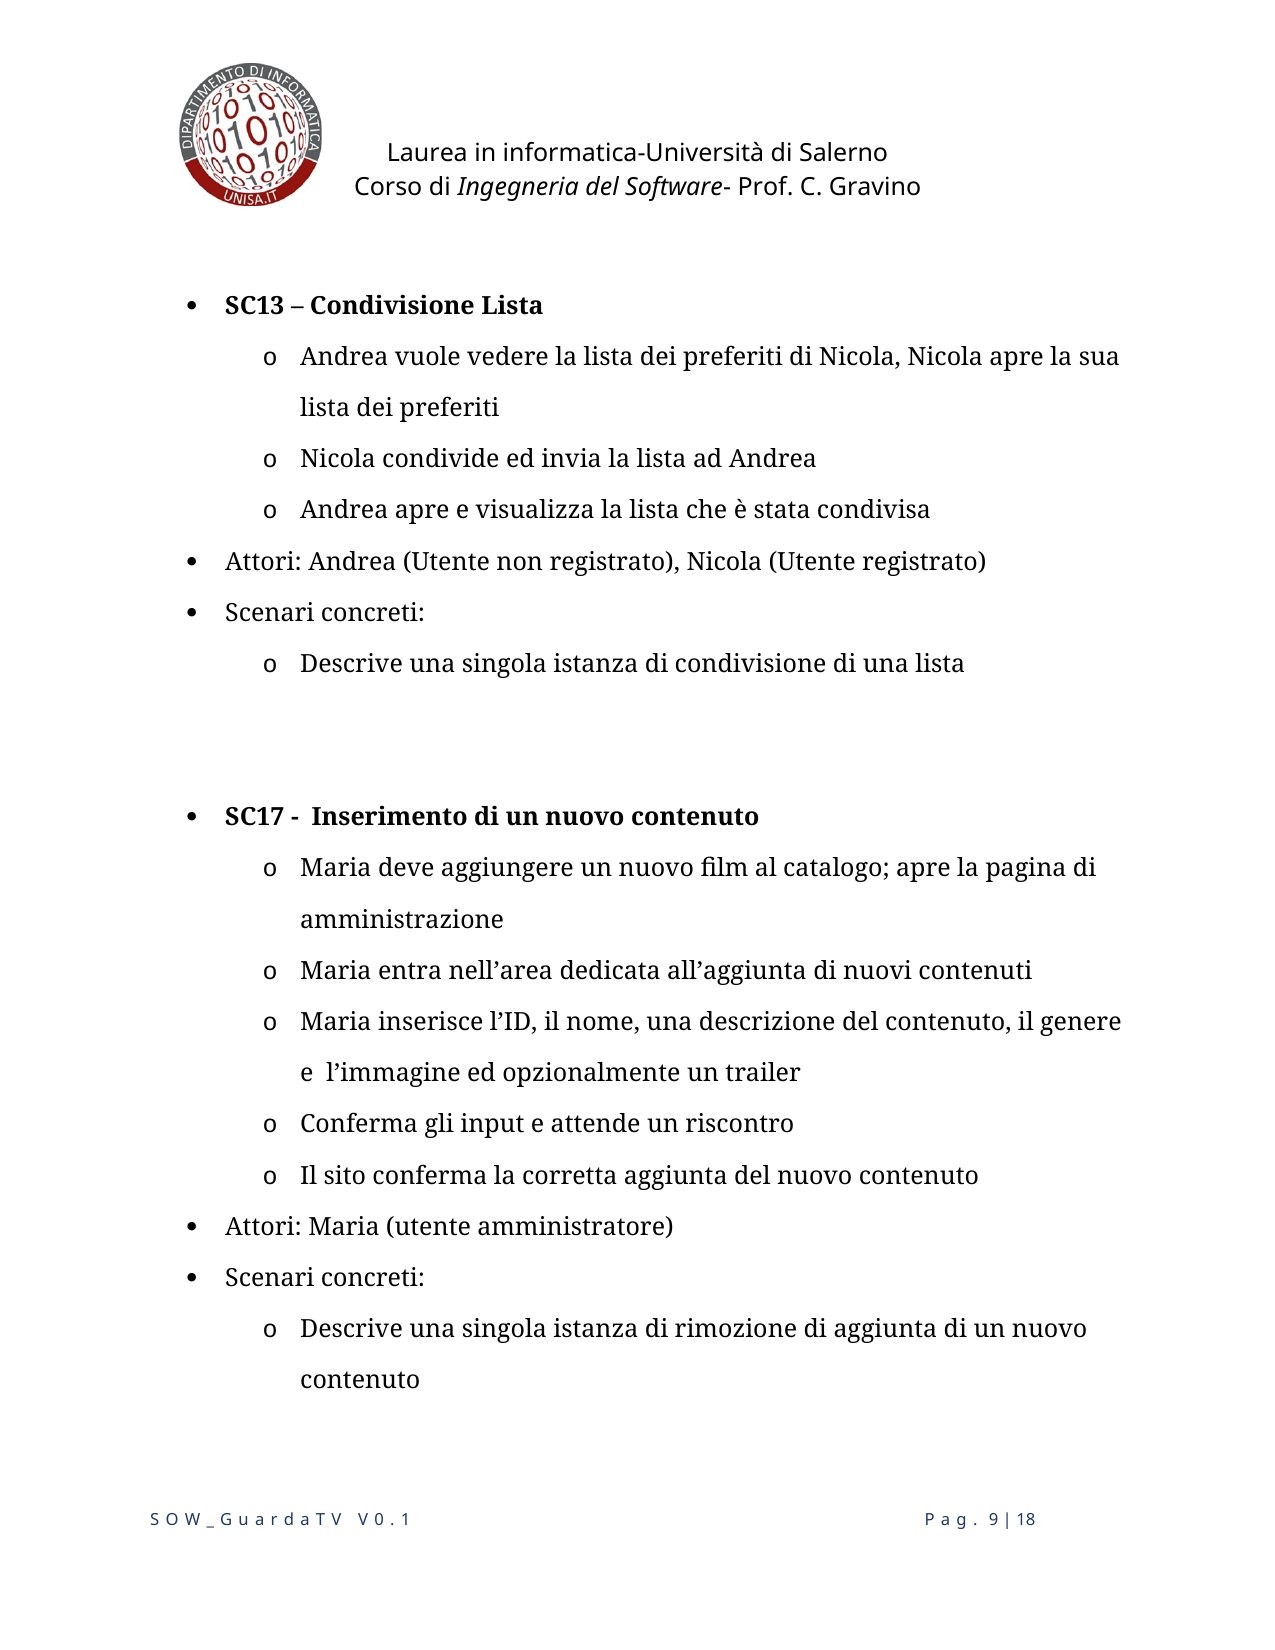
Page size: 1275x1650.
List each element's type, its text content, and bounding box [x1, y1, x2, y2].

list Nicola condivide ed invia la lista ad Andrea [262, 441, 1125, 475]
list Attori: Andrea (Utente non registrato), Nicola (Utente registrato) [187, 543, 1125, 578]
list Maria inserisce l’ID, il nome, una descrizione del contenuto, il genere e l’immagine ed opzionalmente un trailer [262, 1004, 1125, 1089]
list Maria entra nell’area dedicata all’aggiunta di nuovi contenuti [262, 952, 1125, 987]
list Andrea vuole vedere la lista dei preferiti di Nicola, Nicola apre la sua lista dei preferiti [262, 338, 1125, 424]
list Conferma gli input e attende un riscontro [262, 1106, 1125, 1140]
list Scenari concreti: [187, 1260, 1125, 1294]
list Maria deve aggiungere un nuovo film al catalogo; apre la pagina di amministrazione [262, 850, 1125, 935]
list SC17 - Inserimento di un nuovo contenuto [187, 799, 1125, 833]
list Attori: Maria (utente amministratore) [187, 1209, 1125, 1243]
list Andrea apre e visualizza la lista che è stata condivisa [262, 492, 1125, 526]
list Descrive una singola istanza di rimozione di aggiunta di un nuovo contenuto [262, 1311, 1125, 1396]
list Scenari concreti: [187, 594, 1125, 629]
list SC13 – Condivisione Lista [187, 287, 1125, 322]
list Descrive una singola istanza di condivisione di una lista [262, 646, 1125, 680]
list Il sito conferma la corretta aggiunta del nuovo contenuto [262, 1157, 1125, 1192]
